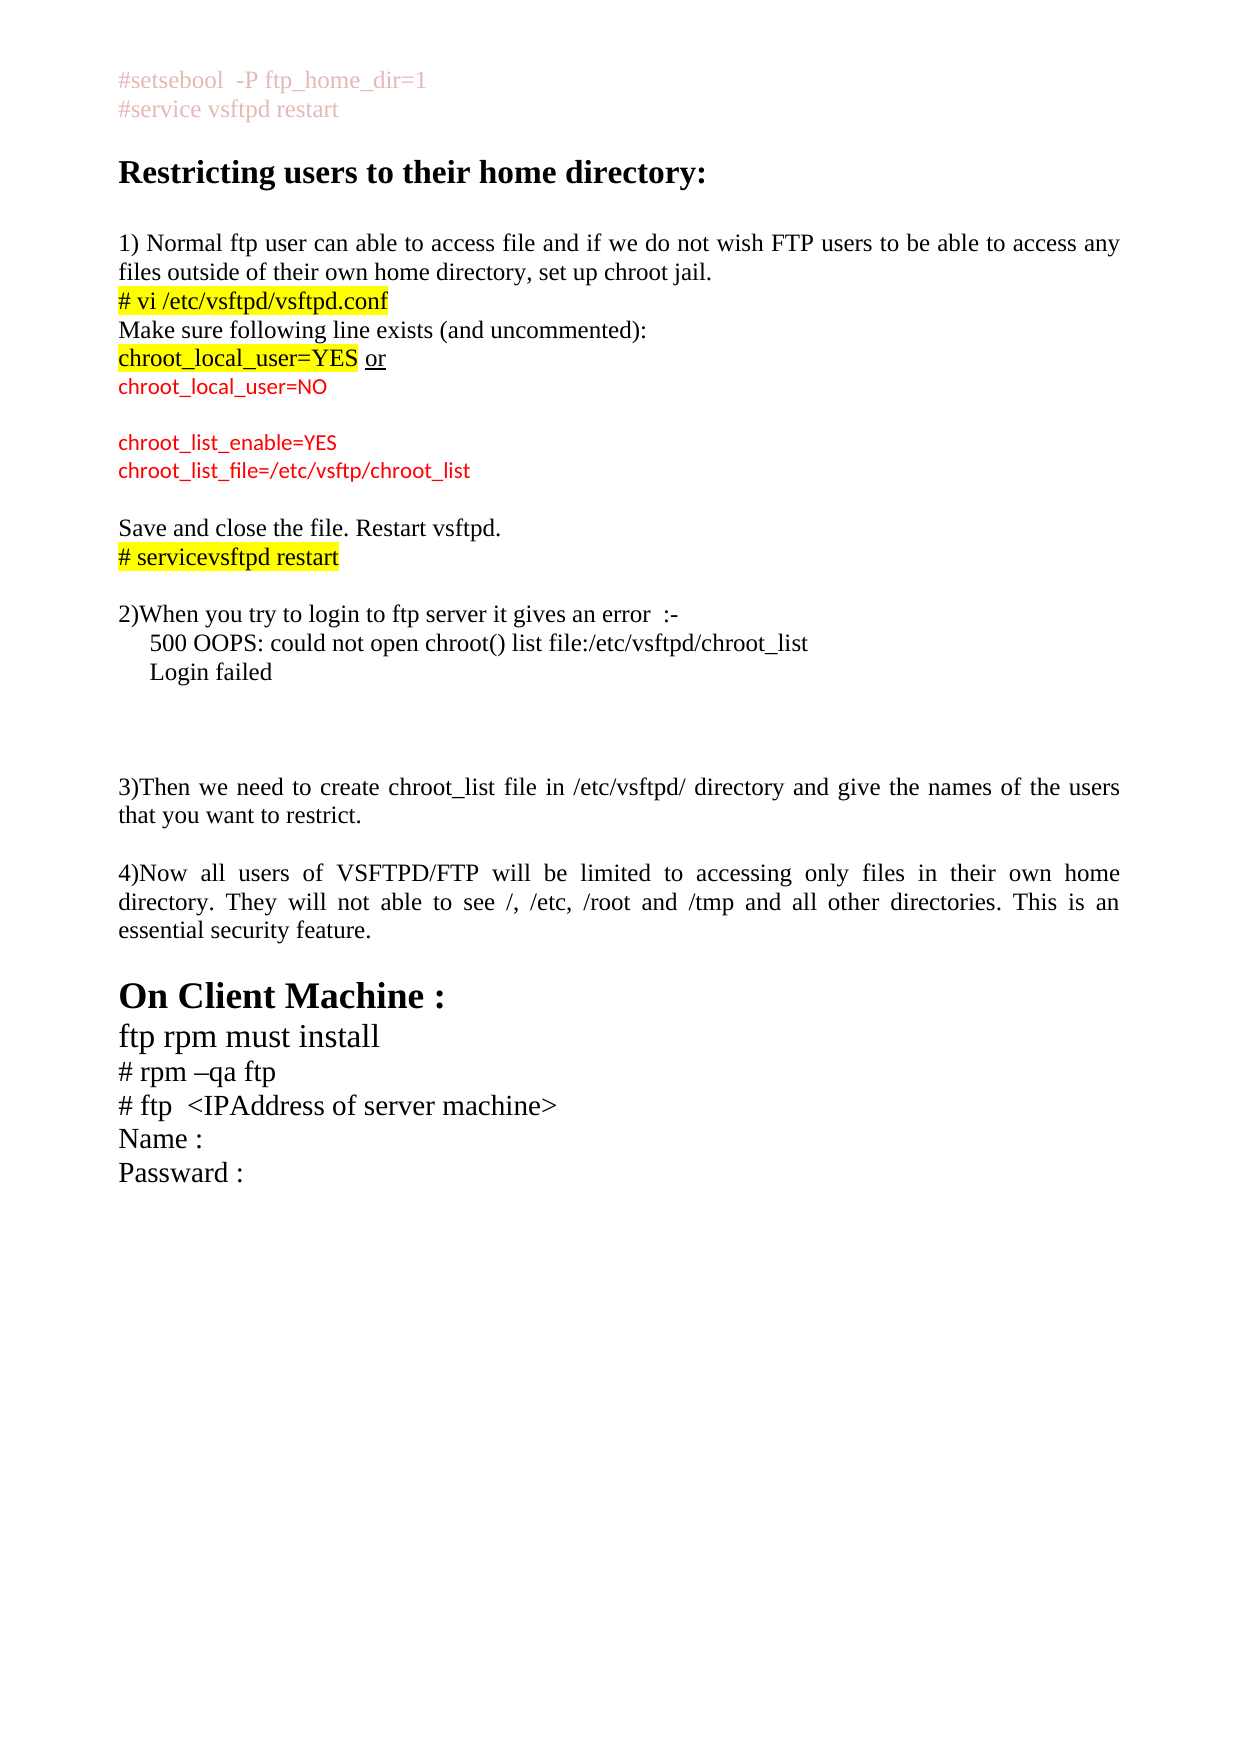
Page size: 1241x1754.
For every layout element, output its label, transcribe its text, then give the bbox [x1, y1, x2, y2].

text On Client Machine : [118, 973, 1122, 1016]
text Save and close the file. Restart vsftpd. [118, 513, 1122, 542]
text Restricting users to their home directory: [118, 152, 1122, 190]
text chroot_local_user=NO [118, 372, 1122, 400]
text #service vsftpd restart [118, 94, 1122, 123]
text ftp rpm must install [118, 1016, 1122, 1054]
text # servicevsftpd restart [118, 542, 1122, 571]
text Passward : [118, 1155, 1122, 1189]
text Login failed [118, 657, 1122, 686]
text Name : [118, 1122, 1122, 1155]
text chroot_local_user=YES or [118, 343, 1122, 372]
text 500 OOPS: could not open chroot() list file:/etc/vsftpd/chroot_list [118, 628, 1122, 657]
text 1) Normal ftp user can able to access file and if we do not wish FTP users to be able to access any files outside of their own home directory, set up chroot jail. [118, 228, 1122, 286]
text # vi /etc/vsftpd/vsftpd.conf [118, 286, 1122, 315]
text # rpm –qa ftp [118, 1054, 1122, 1088]
text Make sure following line exists (and uncommented): [118, 315, 1122, 343]
text # ftp <IPAddress of server machine> [118, 1088, 1122, 1122]
text 4)Now all users of VSFTPD/FTP will be limited to accessing only files in their own home directory. They will not able to see /, /etc, /root and /tmp and all other directories. This is an essential security feature. [118, 858, 1122, 944]
text 3)Then we need to create chroot_list file in /etc/vsftpd/ directory and give the names of the users that you want to restrict. [118, 772, 1122, 829]
text 2)When you try to login to ftp server it gives an error :- [118, 599, 1122, 628]
text #setsebool -P ftp_home_dir=1 [118, 66, 1122, 94]
text chroot_list_enable=YES [118, 428, 1122, 456]
text chroot_list_file=/etc/vsftp/chroot_list [118, 456, 1122, 484]
